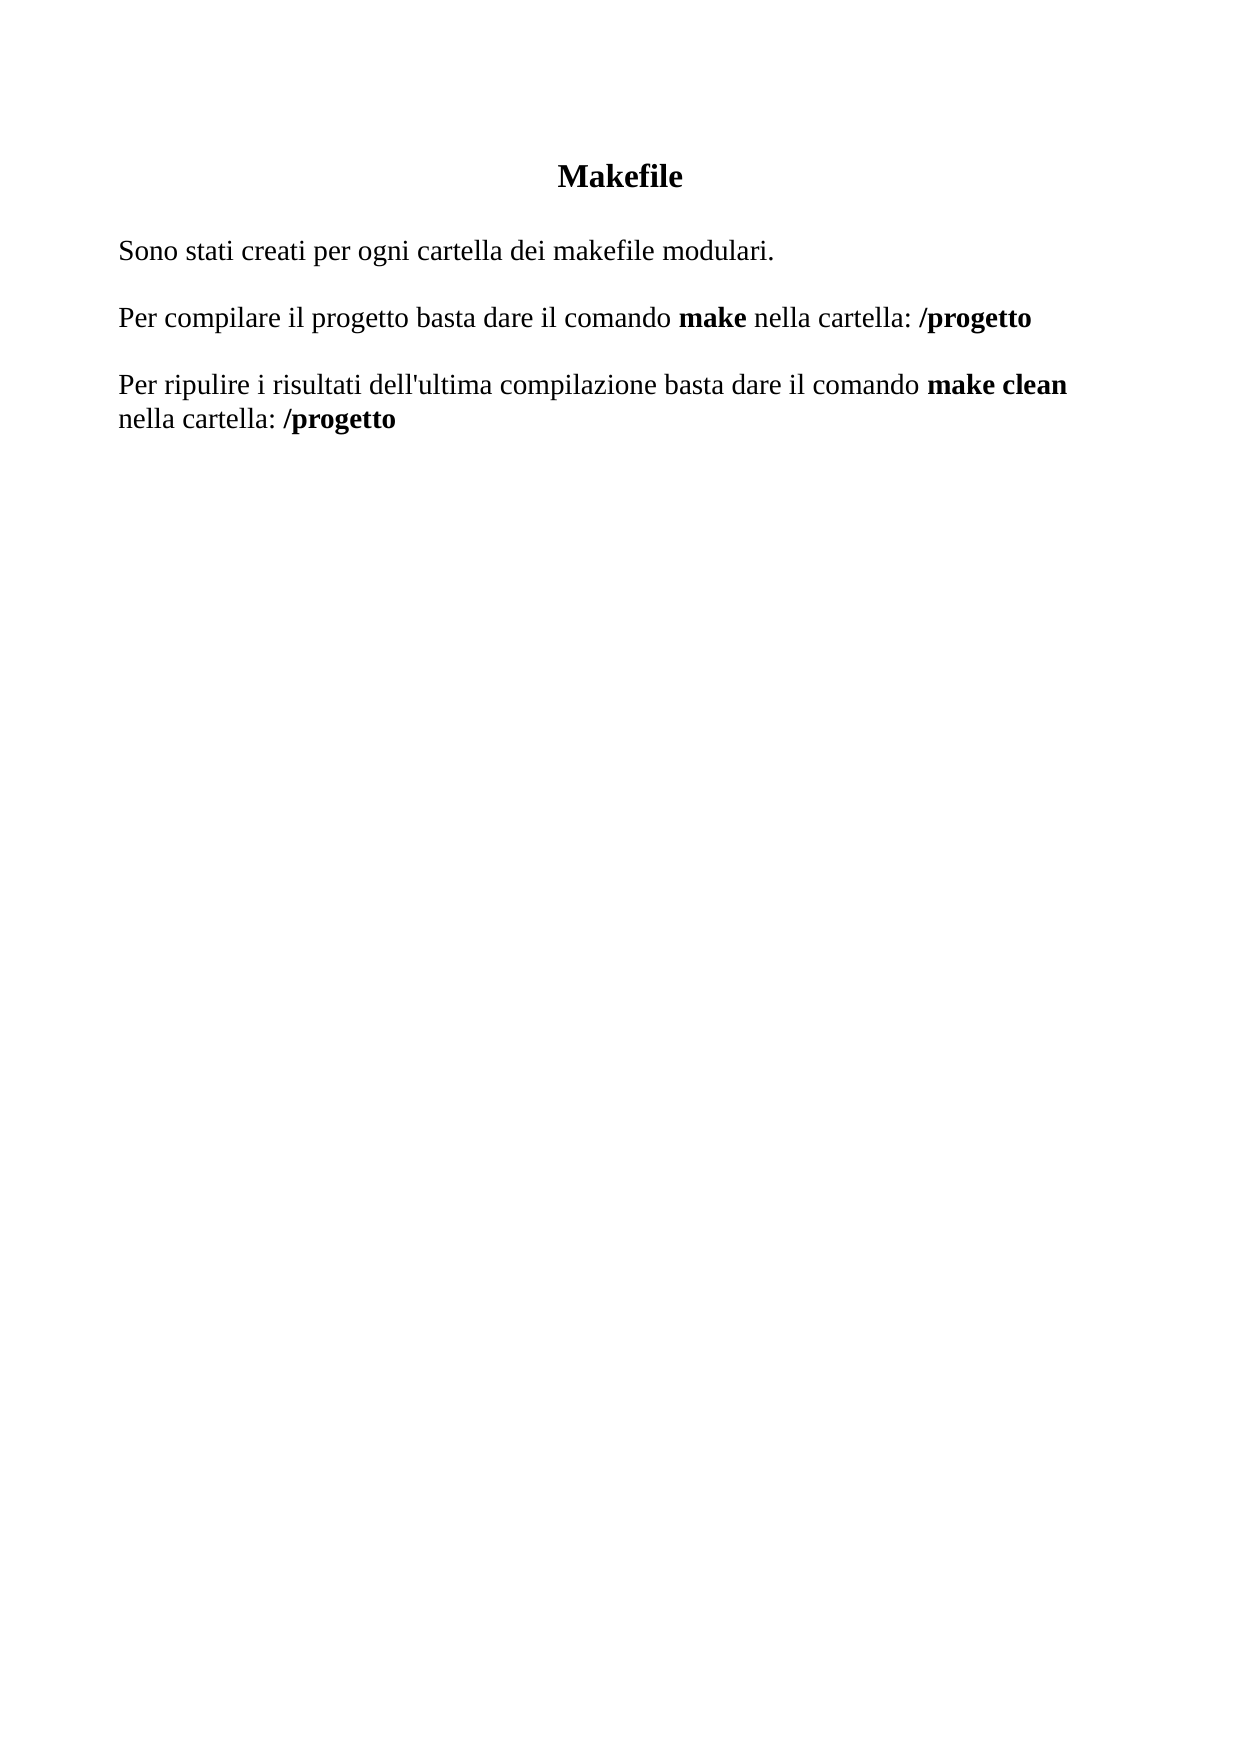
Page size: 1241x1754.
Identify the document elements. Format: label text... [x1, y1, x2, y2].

text Sono stati creati per ogni cartella dei makefile modulari. [118, 233, 1122, 267]
text Per compilare il progetto basta dare il comando make nella cartella: /progetto [118, 300, 1122, 334]
text Makefile [118, 156, 1122, 195]
text Per ripulire i risultati dell'ultima compilazione basta dare il comando make clean nella cartella: /progetto [118, 367, 1122, 434]
